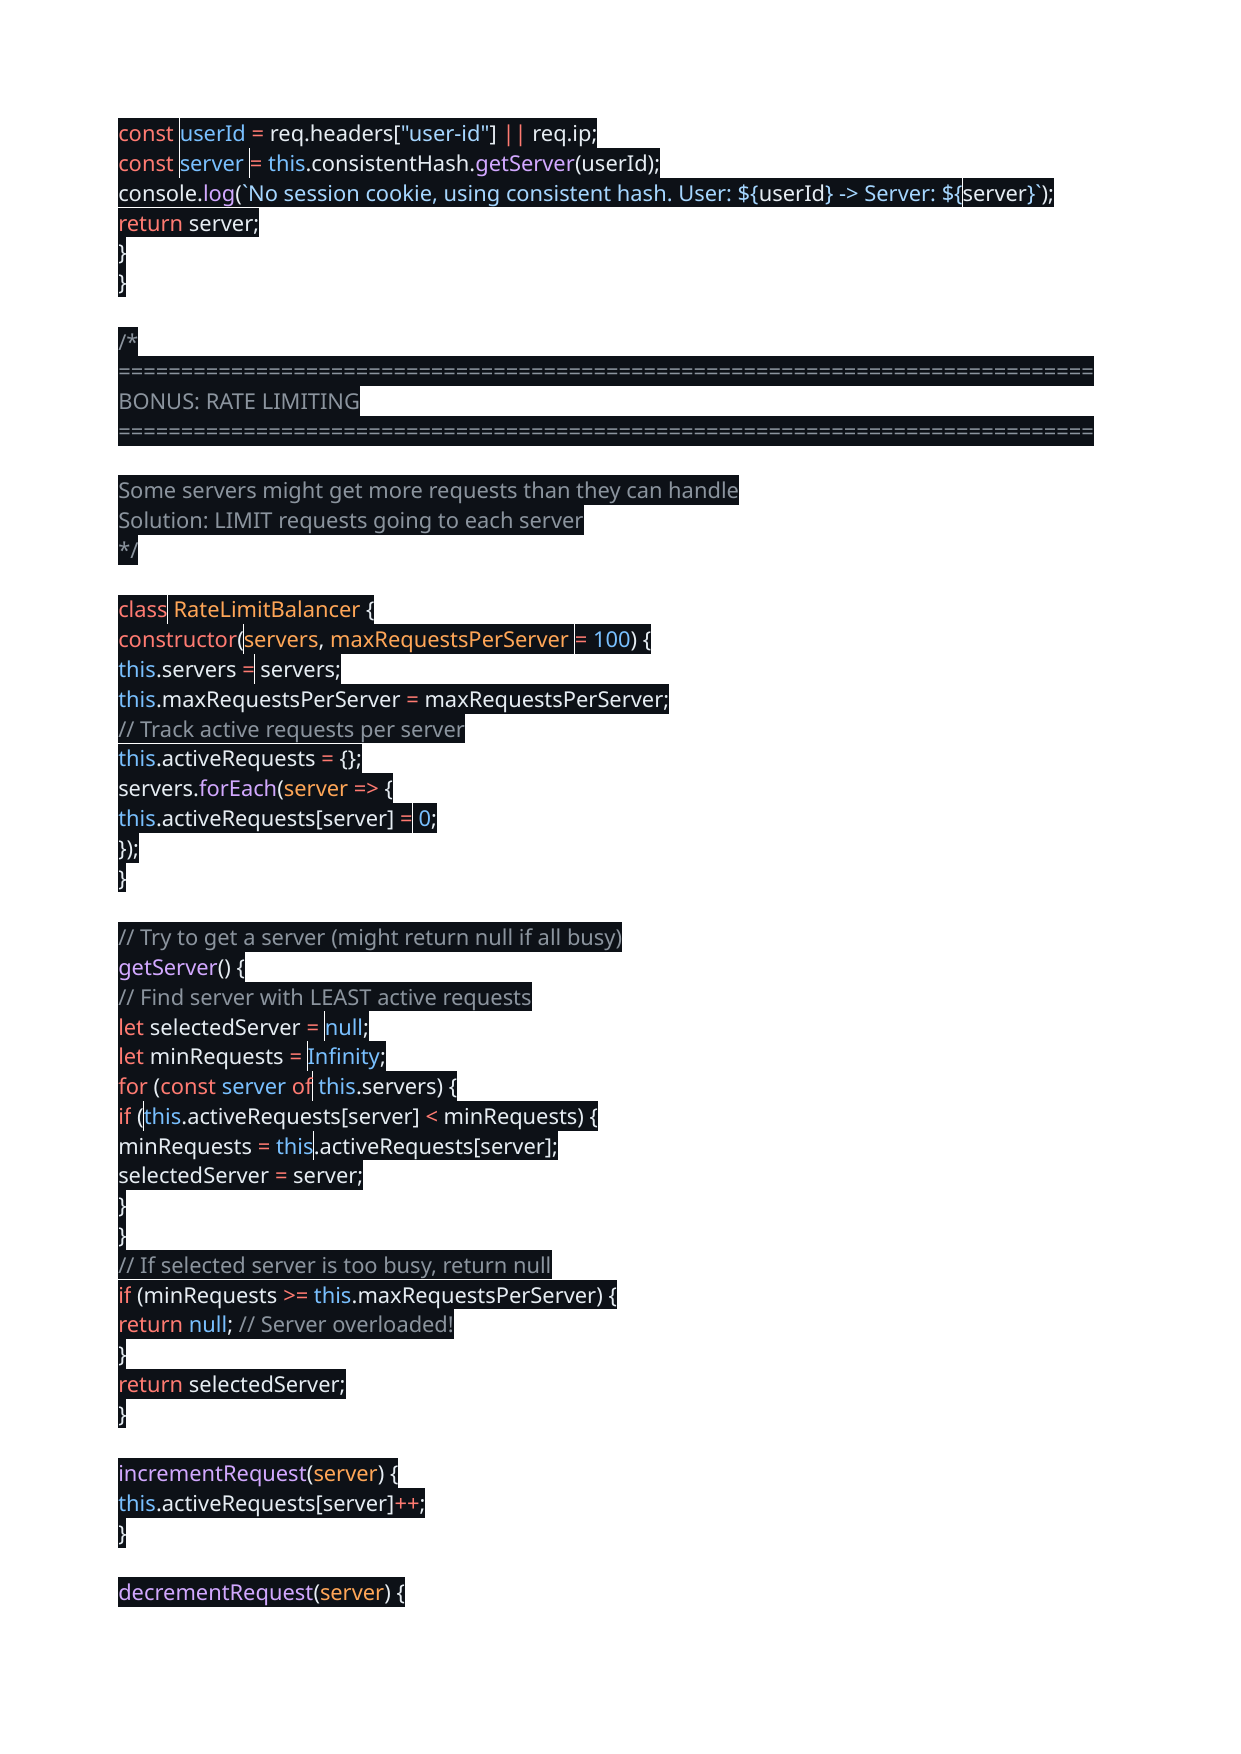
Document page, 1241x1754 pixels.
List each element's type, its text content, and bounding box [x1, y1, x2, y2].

text selectedServer = server; [118, 1160, 1122, 1190]
text this.maxRequestsPerServer = maxRequestsPerServer; [118, 684, 1122, 714]
text console.log(`No session cookie, using consistent hash. User: ${userId} -> Server: ${server}`); [118, 178, 1122, 207]
text for (const server of this.servers) { [118, 1071, 1122, 1101]
text ============================================================================== [118, 416, 1122, 446]
text } [118, 1220, 1122, 1250]
text // Track active requests per server [118, 714, 1122, 743]
text return server; [118, 207, 1122, 237]
text let minRequests = Infinity; [118, 1041, 1122, 1071]
text */ [118, 535, 1122, 565]
text } [118, 1190, 1122, 1220]
text Solution: LIMIT requests going to each server [118, 505, 1122, 535]
text /* [118, 327, 1122, 356]
text // Try to get a server (might return null if all busy) [118, 922, 1122, 952]
text getServer() { [118, 952, 1122, 982]
text if (minRequests >= this.maxRequestsPerServer) { [118, 1279, 1122, 1309]
text return selectedServer; [118, 1369, 1122, 1399]
text Some servers might get more requests than they can handle [118, 475, 1122, 505]
text let selectedServer = null; [118, 1011, 1122, 1041]
text constructor(servers, maxRequestsPerServer = 100) { [118, 624, 1122, 654]
text const userId = req.headers["user-id"] || req.ip; [118, 118, 1122, 148]
text decrementRequest(server) { [118, 1577, 1122, 1607]
text } [118, 1339, 1122, 1369]
text this.activeRequests[server]++; [118, 1488, 1122, 1518]
text this.servers = servers; [118, 654, 1122, 684]
text this.activeRequests[server] = 0; [118, 803, 1122, 833]
text const server = this.consistentHash.getServer(userId); [118, 148, 1122, 178]
text ============================================================================== [118, 356, 1122, 386]
text // If selected server is too busy, return null [118, 1250, 1122, 1279]
text if (this.activeRequests[server] < minRequests) { [118, 1101, 1122, 1131]
text // Find server with LEAST active requests [118, 982, 1122, 1011]
text } [118, 267, 1122, 297]
text } [118, 863, 1122, 892]
text }); [118, 833, 1122, 863]
text class RateLimitBalancer { [118, 594, 1122, 624]
text return null; // Server overloaded! [118, 1309, 1122, 1339]
text } [118, 1399, 1122, 1428]
text minRequests = this.activeRequests[server]; [118, 1131, 1122, 1160]
text BONUS: RATE LIMITING [118, 386, 1122, 416]
text servers.forEach(server => { [118, 773, 1122, 803]
text this.activeRequests = {}; [118, 743, 1122, 773]
text incrementRequest(server) { [118, 1458, 1122, 1488]
text } [118, 1518, 1122, 1548]
text } [118, 237, 1122, 267]
